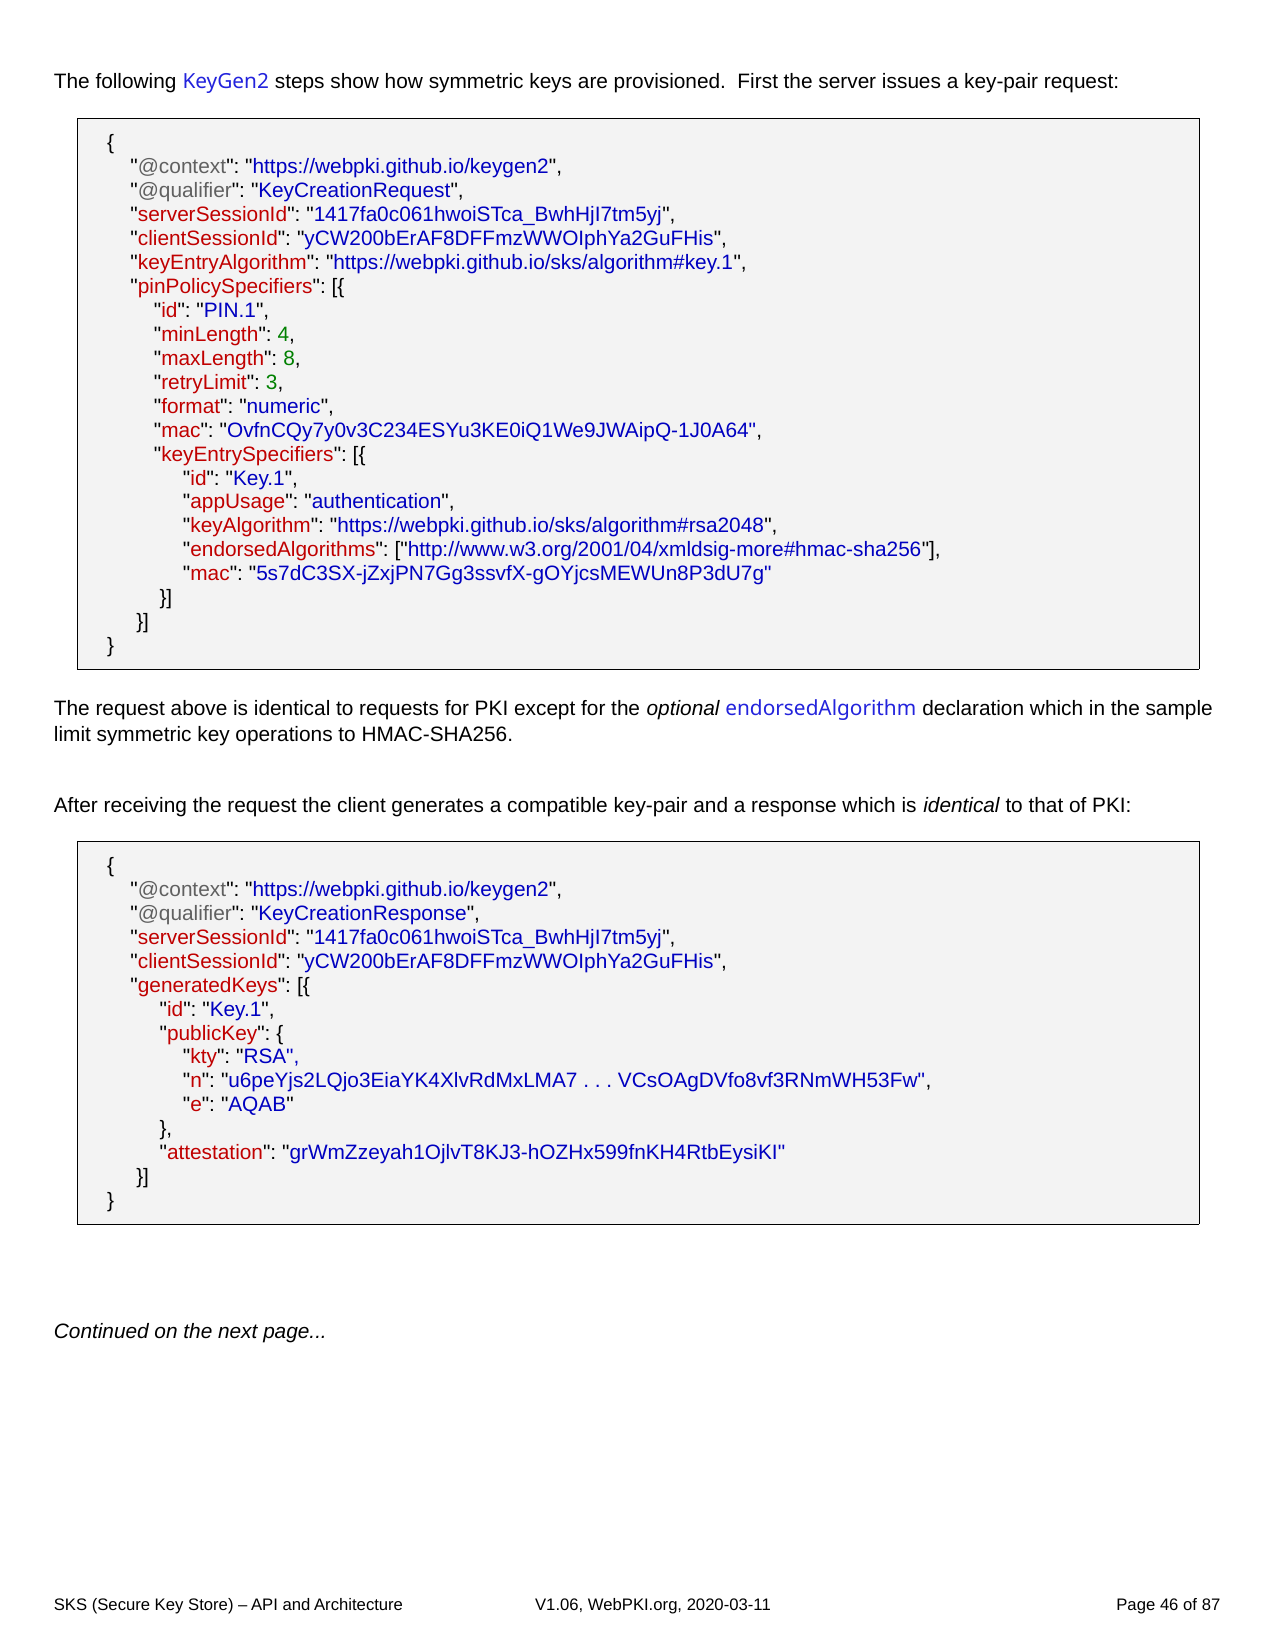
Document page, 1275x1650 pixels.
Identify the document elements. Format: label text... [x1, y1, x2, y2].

table_header { "@context": "https://webpki.github.io/keygen2", "@qualifier": "KeyCreationRequest", "serverSessionId": "1417fa0c061hwoiSTca_BwhHjI7tm5yj", "clientSessionId": "yCW200bErAF8DFFmzWWOIphYa2GuFHis", "keyEntryAlgorithm": "https://webpki.github.io/sks/algorithm#key.1", "pinPolicySpecifiers": [{ "id": "PIN.1", "minLength": 4, "maxLength": 8, "retryLimit": 3, "format": "numeric", "mac": "OvfnCQy7y0v3C234ESYu3KE0iQ1We9JWAipQ-1J0A64", "keyEntrySpecifiers": [{ "id": "Key.1", "appUsage": "authentication", "keyAlgorithm": "https://webpki.github.io/sks/algorithm#rsa2048", "endorsedAlgorithms": ["http://www.w3.org/2001/04/xmldsig-more#hmac-sha256"], "mac": "5s7dC3SX-jZxjPN7Gg3ssvfX-gOYjcsMEWUn8P3dU7g" }] }] } [78, 119, 1199, 669]
text The following KeyGen2 steps show how symmetric keys are provisioned. First the server issues a key-pair request: [54, 66, 1221, 94]
text After receiving the request the client generates a compatible key-pair and a response which is identical to that of PKI: [54, 793, 1221, 817]
text The request above is identical to requests for PKI except for the optional endorsedAlgorithm declaration which in the sample limit symmetric key operations to HMAC-SHA256. [54, 669, 1221, 745]
text Continued on the next page... [54, 1319, 1221, 1343]
table_header { "@context": "https://webpki.github.io/keygen2", "@qualifier": "KeyCreationResponse", "serverSessionId": "1417fa0c061hwoiSTca_BwhHjI7tm5yj", "clientSessionId": "yCW200bErAF8DFFmzWWOIphYa2GuFHis", "generatedKeys": [{ "id": "Key.1", "publicKey": { "kty": "RSA", "n": "u6peYjs2LQjo3EiaYK4XlvRdMxLMA7 . . . VCsOAgDVfo8vf3RNmWH53Fw", "e": "AQAB" }, "attestation": "grWmZzeyah1OjlvT8KJ3-hOZHx599fnKH4RtbEysiKI" }] } [78, 842, 1199, 1224]
